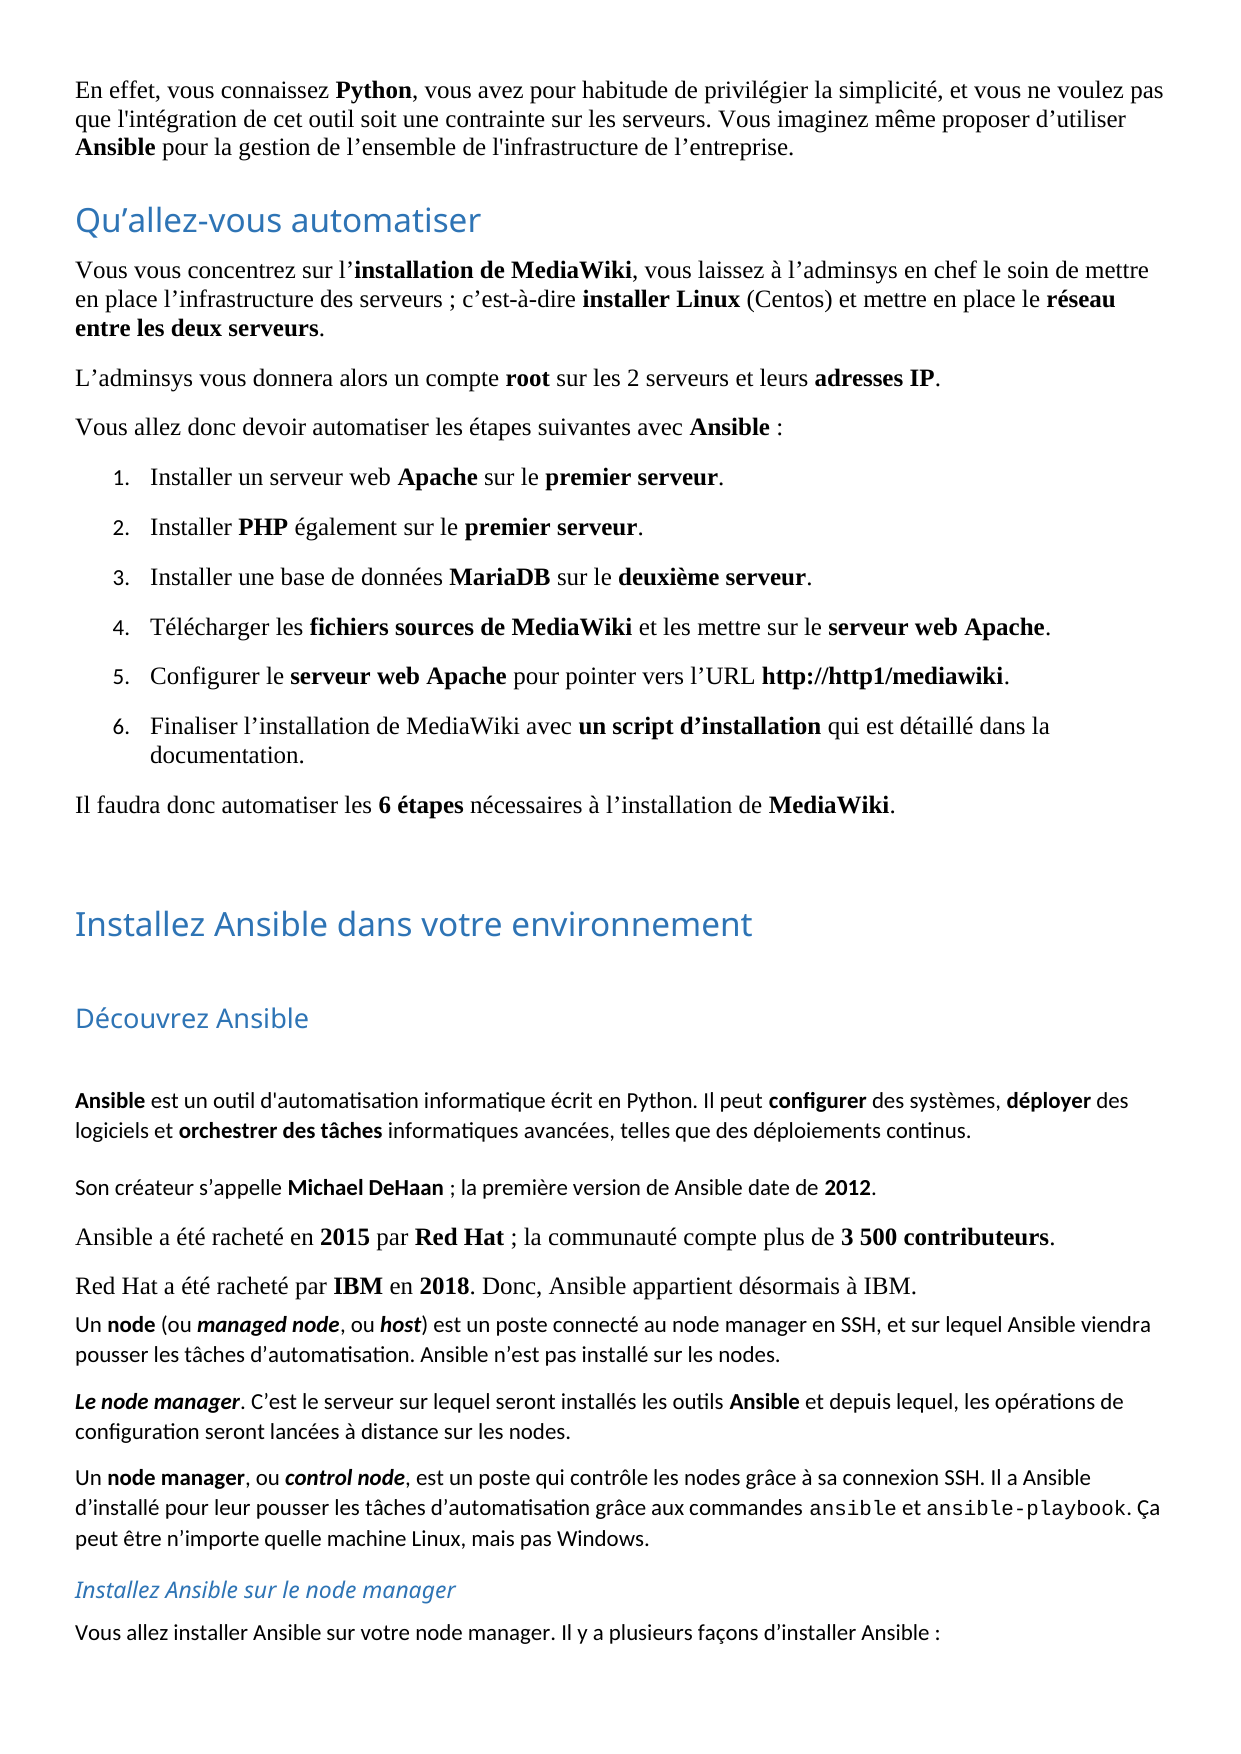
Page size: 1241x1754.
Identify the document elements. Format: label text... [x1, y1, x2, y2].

text Ansible a été racheté en 2015 par Red Hat ; la communauté compte plus de 3 500 contributeurs. [75, 1222, 1165, 1250]
text Un node manager, ou control node, est un poste qui contrôle les nodes grâce à sa connexion SSH. Il a Ansible d’installé pour leur pousser les tâches d’automatisation grâce aux commandes ansible et ansible-playbook. Ça peut être n’importe quelle machine Linux, mais pas Windows. [75, 1463, 1165, 1552]
list Télécharger les fichiers sources de MediaWiki et les mettre sur le serveur web Apache. [112, 612, 1165, 641]
subtitle Qu’allez-vous automatiser [75, 197, 1165, 242]
subtitle Installez Ansible dans votre environnement [75, 901, 1165, 946]
text Red Hat a été racheté par IBM en 2018. Donc, Ansible appartient désormais à IBM. [75, 1271, 1165, 1300]
text Vous vous concentrez sur l’installation de MediaWiki, vous laissez à l’adminsys en chef le soin de mettre en place l’infrastructure des serveurs ; c’est-à-dire installer Linux (Centos) et mettre en place le réseau entre les deux serveurs. [75, 256, 1165, 342]
list Installer un serveur web Apache sur le premier serveur. [112, 462, 1165, 491]
list Installer PHP également sur le premier serveur. [112, 512, 1165, 541]
text Vous allez donc devoir automatiser les étapes suivantes avec Ansible : [75, 412, 1165, 441]
text En effet, vous connaissez Python, vous avez pour habitude de privilégier la simplicité, et vous ne voulez pas que l'intégration de cet outil soit une contrainte sur les serveurs. Vous imaginez même proposer d’utiliser Ansible pour la gestion de l’ensemble de l'infrastructure de l’entreprise. [75, 75, 1165, 161]
list Installer une base de données MariaDB sur le deuxième serveur. [112, 562, 1165, 591]
subtitle Installez Ansible sur le node manager [75, 1574, 1165, 1606]
subtitle Découvrez Ansible [75, 1000, 1165, 1037]
text Le node manager. C’est le serveur sur lequel seront installés les outils Ansible et depuis lequel, les opérations de configuration seront lancées à distance sur les nodes. [75, 1387, 1165, 1445]
text Vous allez installer Ansible sur votre node manager. Il y a plusieurs façons d’installer Ansible : [75, 1618, 1165, 1646]
text Un node (ou managed node, ou host) est un poste connecté au node manager en SSH, et sur lequel Ansible viendra pousser les tâches d’automatisation. Ansible n’est pas installé sur les nodes. [75, 1310, 1165, 1368]
list Finaliser l’installation de MediaWiki avec un script d’installation qui est détaillé dans la documentation. [112, 711, 1165, 769]
text Ansible est un outil d'automatisation informatique écrit en Python. Il peut configurer des systèmes, déployer des logiciels et orchestrer des tâches informatiques avancées, telles que des déploiements continus. [75, 1086, 1165, 1144]
list Configurer le serveur web Apache pour pointer vers l’URL http://http1/mediawiki. [112, 661, 1165, 691]
text Son créateur s’appelle Michael DeHaan ; la première version de Ansible date de 2012. [75, 1173, 1165, 1201]
text Il faudra donc automatiser les 6 étapes nécessaires à l’installation de MediaWiki. [75, 790, 1165, 819]
text L’adminsys vous donnera alors un compte root sur les 2 serveurs et leurs adresses IP. [75, 363, 1165, 391]
